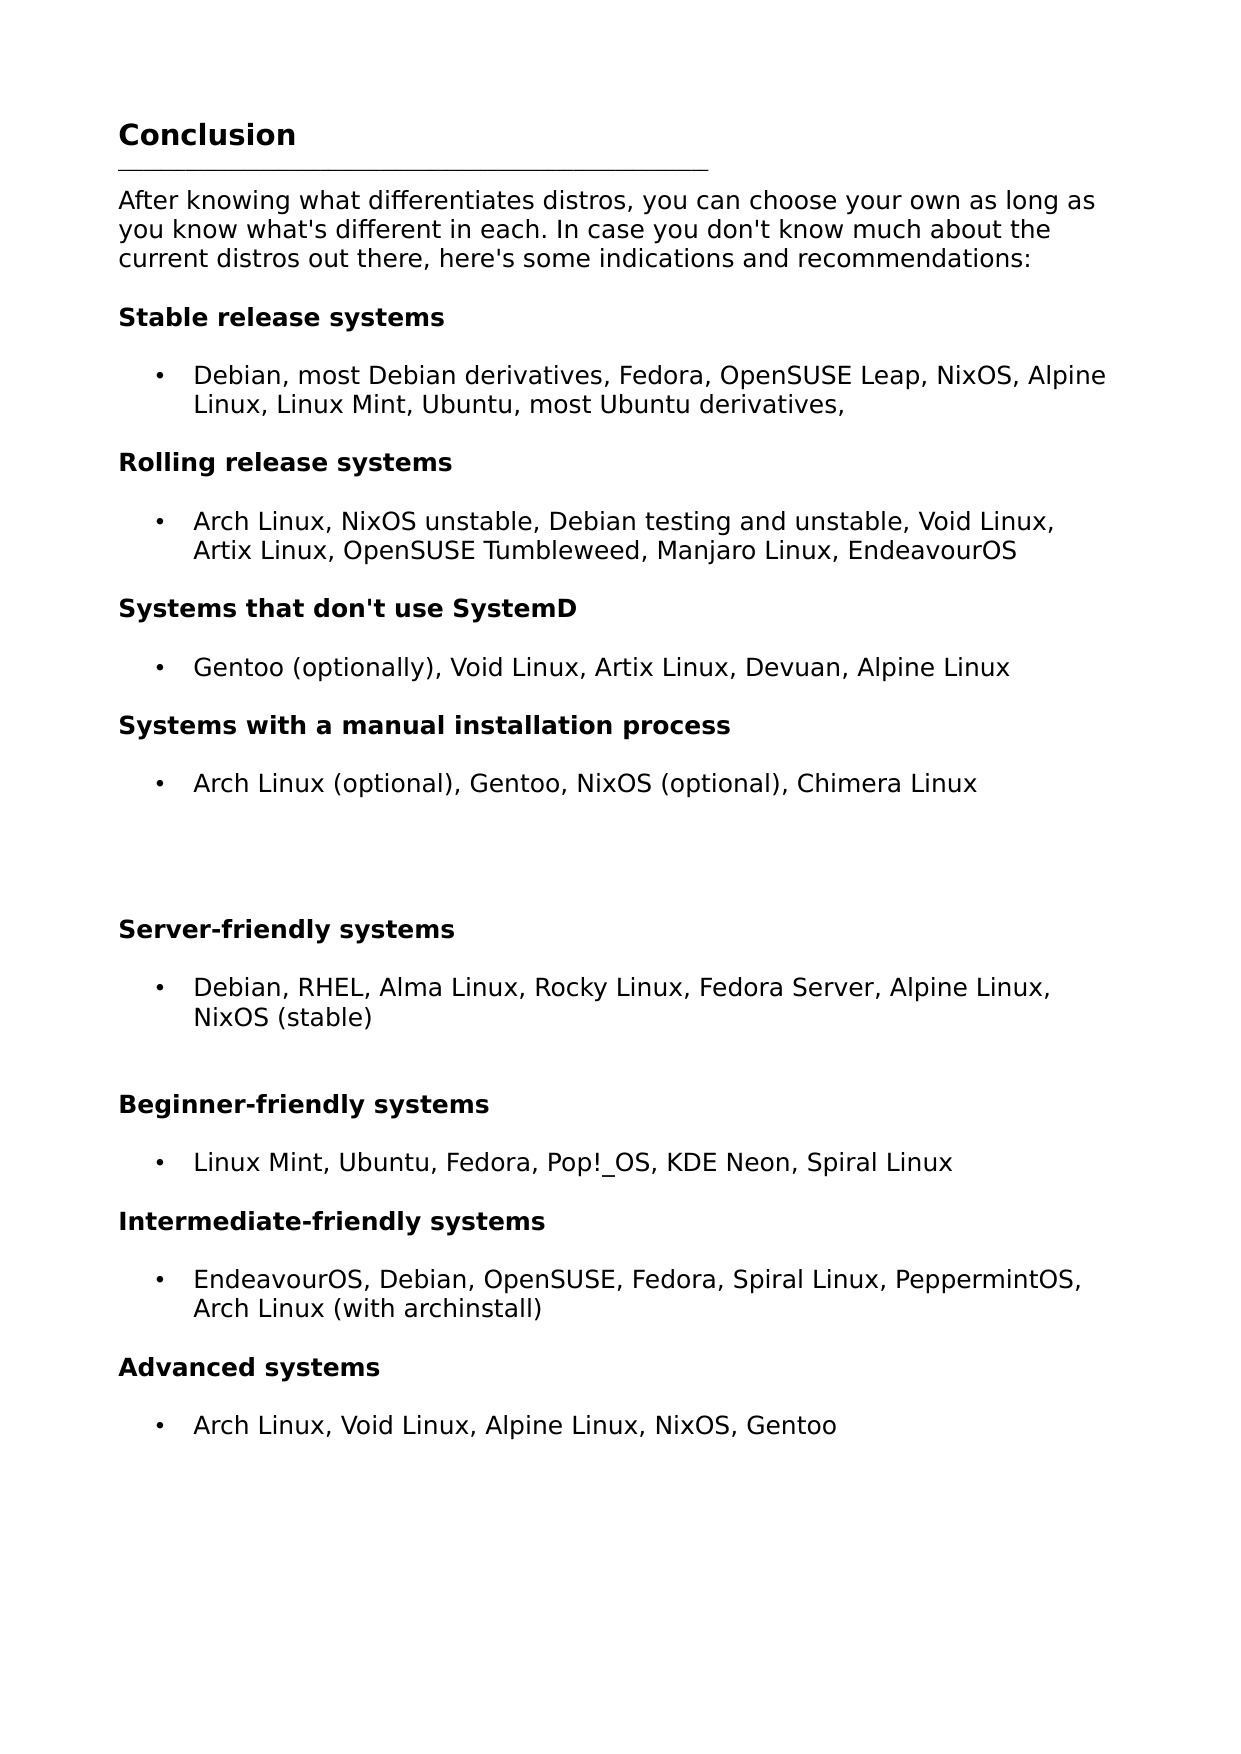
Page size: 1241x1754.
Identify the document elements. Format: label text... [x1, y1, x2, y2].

text Server-friendly systems [118, 915, 1122, 944]
list Arch Linux, NixOS unstable, Debian testing and unstable, Void Linux, Artix Linux, OpenSUSE Tumbleweed, Manjaro Linux, EndeavourOS [156, 507, 1122, 565]
text Rolling release systems [118, 448, 1122, 478]
text Systems with a manual installation process [118, 711, 1122, 740]
text Conclusion [118, 118, 1122, 152]
list Debian, most Debian derivatives, Fedora, OpenSUSE Leap, NixOS, Alpine Linux, Linux Mint, Ubuntu, most Ubuntu derivatives, [156, 361, 1122, 419]
text Stable release systems [118, 303, 1122, 332]
text ______________________________________________________________________ After knowing what differentiates distros, you can choose your own as long as you know what's different in each. In case you don't know much about the current distros out there, here's some indications and recommendations: [118, 152, 1122, 273]
list EndeavourOS, Debian, OpenSUSE, Fedora, Spiral Linux, PeppermintOS, Arch Linux (with archinstall) [156, 1265, 1122, 1323]
text Systems that don't use SystemD [118, 594, 1122, 623]
text Beginner-friendly systems [118, 1090, 1122, 1119]
text Intermediate-friendly systems [118, 1207, 1122, 1236]
list Arch Linux (optional), Gentoo, NixOS (optional), Chimera Linux [156, 769, 1122, 798]
list Debian, RHEL, Alma Linux, Rocky Linux, Fedora Server, Alpine Linux, NixOS (stable) [156, 973, 1122, 1032]
text Advanced systems [118, 1353, 1122, 1382]
list Gentoo (optionally), Void Linux, Artix Linux, Devuan, Alpine Linux [156, 653, 1122, 682]
list Linux Mint, Ubuntu, Fedora, Pop!_OS, KDE Neon, Spiral Linux [156, 1148, 1122, 1178]
list Arch Linux, Void Linux, Alpine Linux, NixOS, Gentoo [156, 1411, 1122, 1440]
